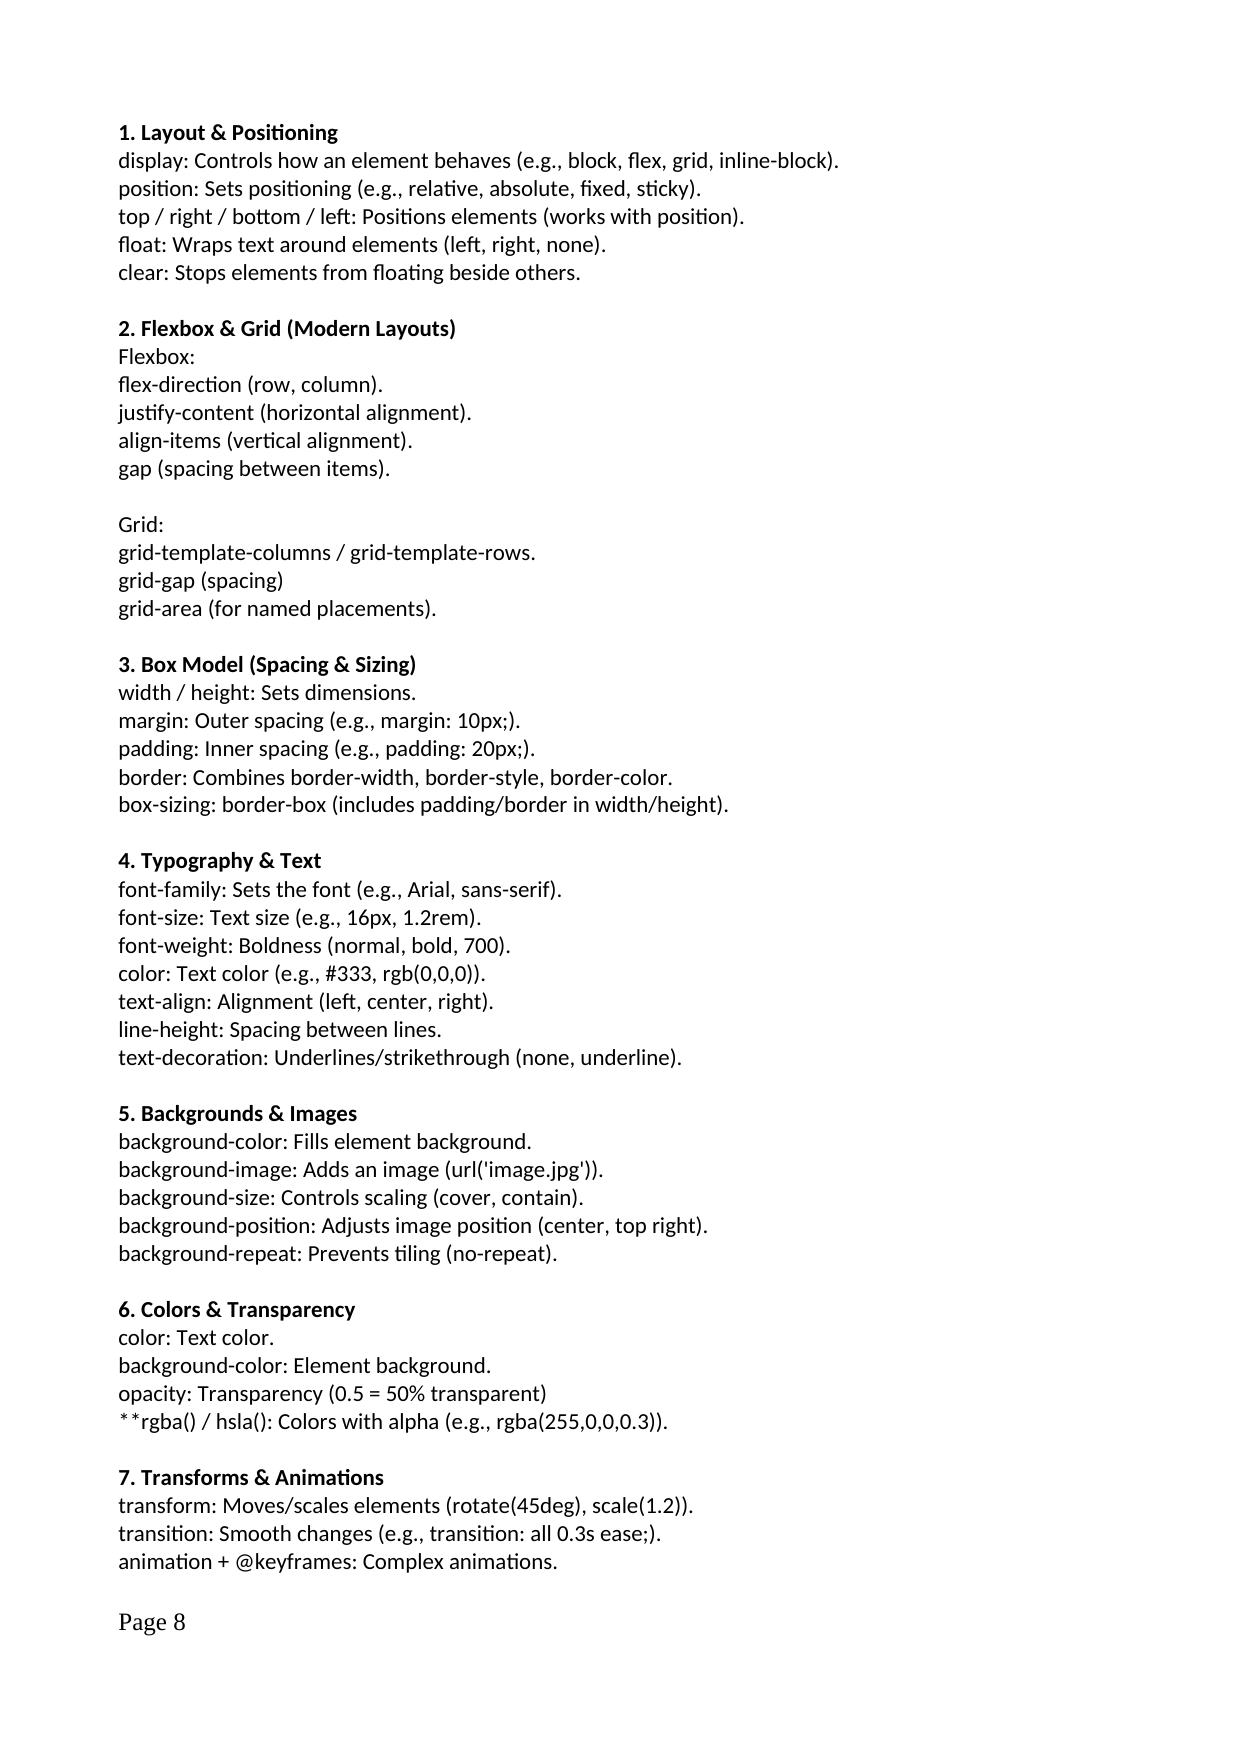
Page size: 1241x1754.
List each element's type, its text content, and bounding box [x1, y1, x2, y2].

text transition: Smooth changes (e.g., transition: all 0.3s ease;). [118, 1519, 1122, 1547]
text Flexbox: [118, 342, 1122, 370]
text 4. Typography & Text [118, 847, 1122, 875]
text text-align: Alignment (left, center, right). [118, 987, 1122, 1015]
text line-height: Spacing between lines. [118, 1015, 1122, 1043]
text color: Text color. [118, 1323, 1122, 1351]
text font-weight: Boldness (normal, bold, 700). [118, 931, 1122, 959]
text transform: Moves/scales elements (rotate(45deg), scale(1.2)). [118, 1491, 1122, 1519]
text flex-direction (row, column). [118, 370, 1122, 398]
text background-color: Fills element background. [118, 1127, 1122, 1155]
text grid-gap (spacing) [118, 566, 1122, 594]
text Grid: [118, 510, 1122, 538]
text clear: Stops elements from floating beside others. [118, 258, 1122, 286]
text display: Controls how an element behaves (e.g., block, flex, grid, inline-block). [118, 146, 1122, 174]
text box-sizing: border-box (includes padding/border in width/height). [118, 791, 1122, 819]
text 6. Colors & Transparency [118, 1295, 1122, 1323]
text background-color: Element background. [118, 1351, 1122, 1379]
text padding: Inner spacing (e.g., padding: 20px;). [118, 734, 1122, 763]
text **rgba() / hsla(): Colors with alpha (e.g., rgba(255,0,0,0.3)). [118, 1407, 1122, 1435]
text grid-area (for named placements). [118, 594, 1122, 622]
text background-repeat: Prevents tiling (no-repeat). [118, 1239, 1122, 1267]
text color: Text color (e.g., #333, rgb(0,0,0)). [118, 959, 1122, 987]
text margin: Outer spacing (e.g., margin: 10px;). [118, 707, 1122, 734]
text gap (spacing between items). [118, 454, 1122, 482]
text 2. Flexbox & Grid (Modern Layouts) [118, 314, 1122, 342]
text justify-content (horizontal alignment). [118, 398, 1122, 426]
text top / right / bottom / left: Positions elements (works with position). [118, 202, 1122, 230]
text background-size: Controls scaling (cover, contain). [118, 1183, 1122, 1211]
text opacity: Transparency (0.5 = 50% transparent) [118, 1379, 1122, 1407]
text background-image: Adds an image (url('image.jpg')). [118, 1155, 1122, 1183]
text 1. Layout & Positioning [118, 118, 1122, 146]
text border: Combines border-width, border-style, border-color. [118, 763, 1122, 791]
text text-decoration: Underlines/strikethrough (none, underline). [118, 1043, 1122, 1071]
text 7. Transforms & Animations [118, 1463, 1122, 1491]
text 3. Box Model (Spacing & Sizing) [118, 651, 1122, 678]
text font-family: Sets the font (e.g., Arial, sans-serif). [118, 875, 1122, 903]
text align-items (vertical alignment). [118, 426, 1122, 454]
text grid-template-columns / grid-template-rows. [118, 538, 1122, 566]
text float: Wraps text around elements (left, right, none). [118, 230, 1122, 258]
text position: Sets positioning (e.g., relative, absolute, fixed, sticky). [118, 174, 1122, 202]
text 5. Backgrounds & Images [118, 1099, 1122, 1127]
text width / height: Sets dimensions. [118, 678, 1122, 707]
text animation + @keyframes: Complex animations. [118, 1547, 1122, 1575]
text font-size: Text size (e.g., 16px, 1.2rem). [118, 903, 1122, 931]
text background-position: Adjusts image position (center, top right). [118, 1211, 1122, 1239]
